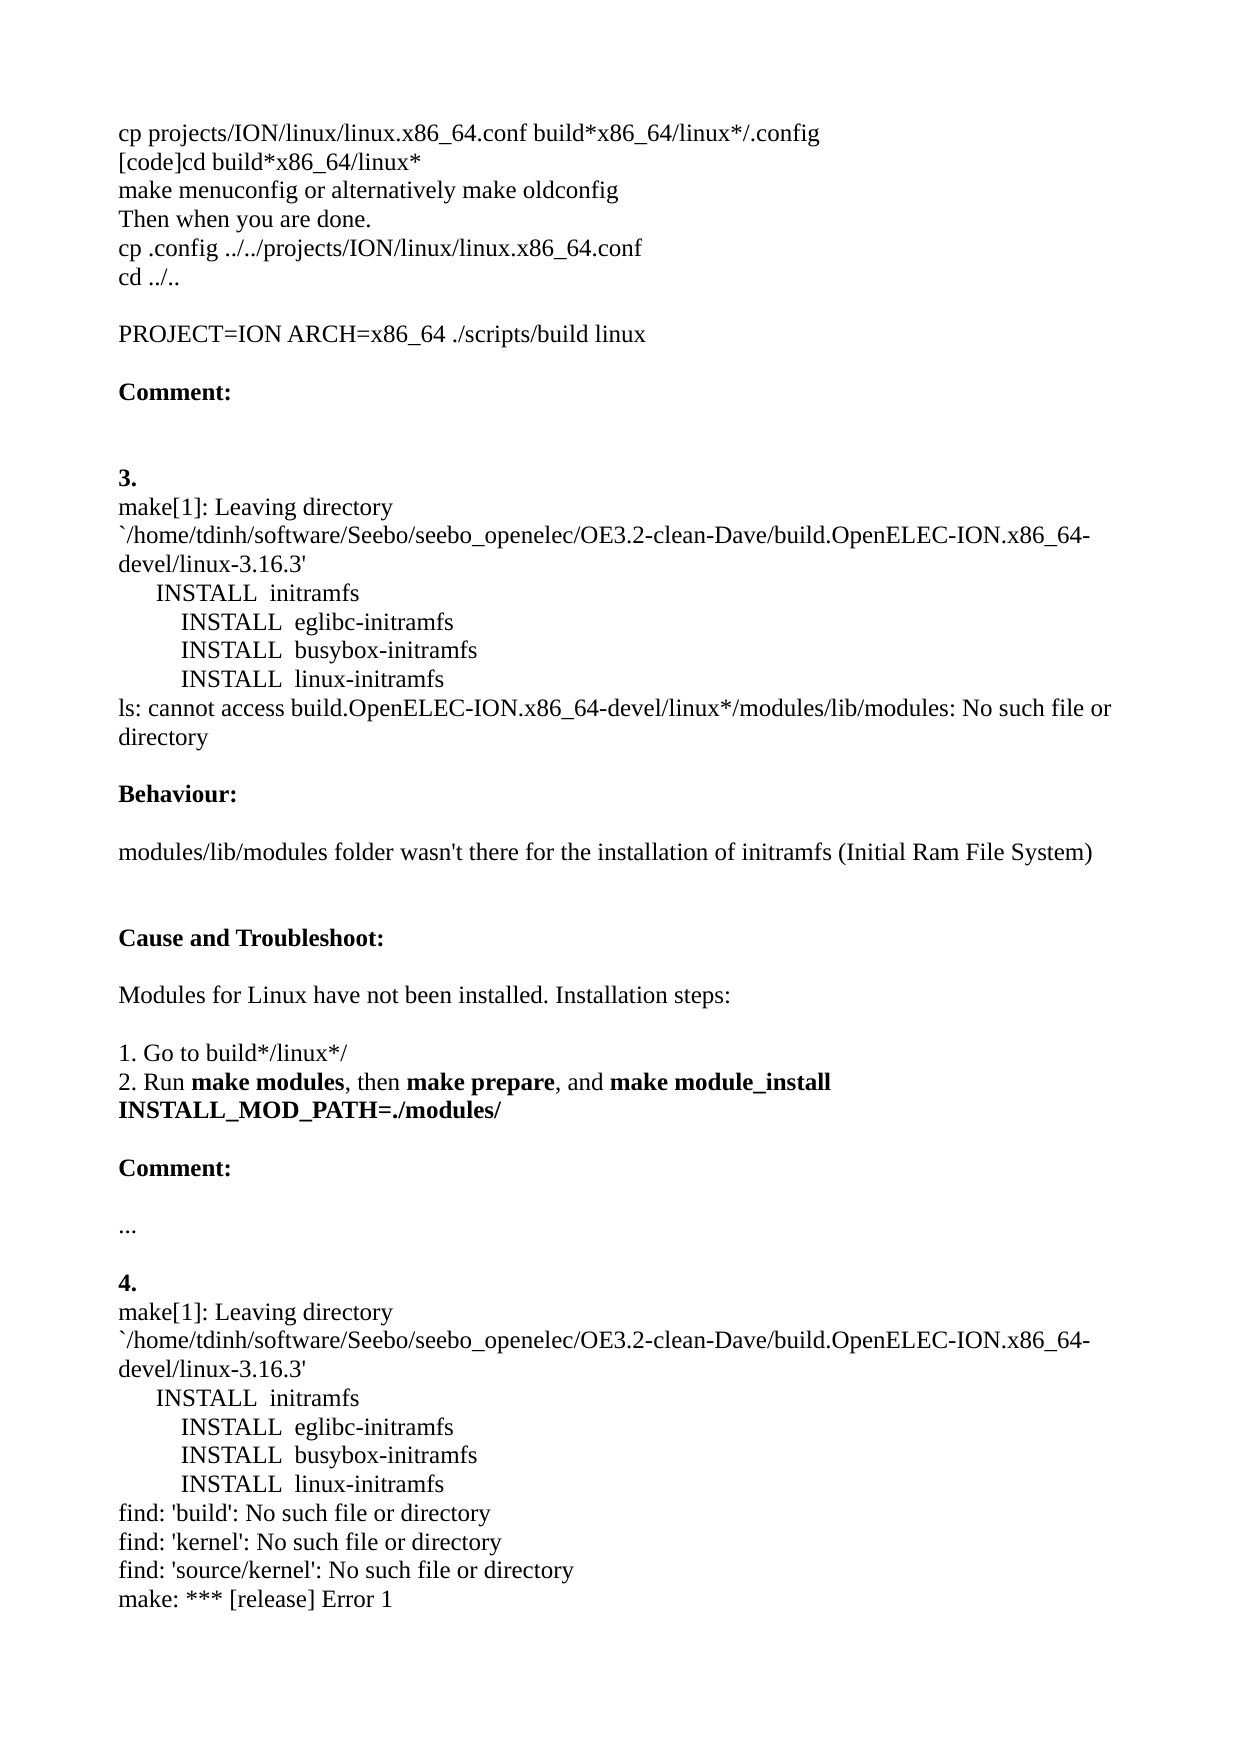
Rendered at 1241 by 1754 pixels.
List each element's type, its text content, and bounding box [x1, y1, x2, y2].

text modules/lib/modules folder wasn't there for the installation of initramfs (Initial Ram File System) [118, 837, 1122, 866]
text INSTALL busybox-initramfs [118, 1441, 1122, 1469]
text Modules for Linux have not been installed. Installation steps: [118, 981, 1122, 1009]
text INSTALL initramfs [118, 578, 1122, 607]
text PROJECT=ION ARCH=x86_64 ./scripts/build linux [118, 319, 1122, 348]
text cp .config ../../projects/ION/linux/linux.x86_64.conf [118, 233, 1122, 262]
text Then when you are done. [118, 204, 1122, 233]
text cp projects/ION/linux/linux.x86_64.conf build*x86_64/linux*/.config [118, 118, 1122, 147]
text make[1]: Leaving directory `/home/tdinh/software/Seebo/seebo_openelec/OE3.2-clean-Dave/build.OpenELEC-ION.x86_64-devel/linux-3.16.3' [118, 1297, 1122, 1383]
text [code]cd build*x86_64/linux* [118, 147, 1122, 176]
text find: 'source/kernel': No such file or directory [118, 1556, 1122, 1584]
text Behaviour: [118, 779, 1122, 808]
text INSTALL eglibc-initramfs [118, 1412, 1122, 1441]
text 2. Run make modules, then make prepare, and make module_install INSTALL_MOD_PATH=./modules/ [118, 1067, 1122, 1124]
text 3. [118, 463, 1122, 492]
text 1. Go to build*/linux*/ [118, 1038, 1122, 1067]
text ls: cannot access build.OpenELEC-ION.x86_64-devel/linux*/modules/lib/modules: No such file or directory [118, 693, 1122, 751]
text Comment: [118, 1153, 1122, 1182]
text find: 'kernel': No such file or directory [118, 1527, 1122, 1556]
text Cause and Troubleshoot: [118, 923, 1122, 952]
text make[1]: Leaving directory `/home/tdinh/software/Seebo/seebo_openelec/OE3.2-clean-Dave/build.OpenELEC-ION.x86_64-devel/linux-3.16.3' [118, 492, 1122, 578]
text ... [118, 1211, 1122, 1239]
text INSTALL eglibc-initramfs [118, 607, 1122, 636]
text INSTALL busybox-initramfs [118, 636, 1122, 664]
text 4. [118, 1268, 1122, 1297]
text INSTALL initramfs [118, 1383, 1122, 1412]
text make menuconfig or alternatively make oldconfig [118, 176, 1122, 204]
text Comment: [118, 377, 1122, 406]
text cd ../.. [118, 262, 1122, 291]
text find: 'build': No such file or directory [118, 1498, 1122, 1527]
text INSTALL linux-initramfs [118, 1469, 1122, 1498]
text make: *** [release] Error 1 [118, 1584, 1122, 1613]
text INSTALL linux-initramfs [118, 664, 1122, 693]
